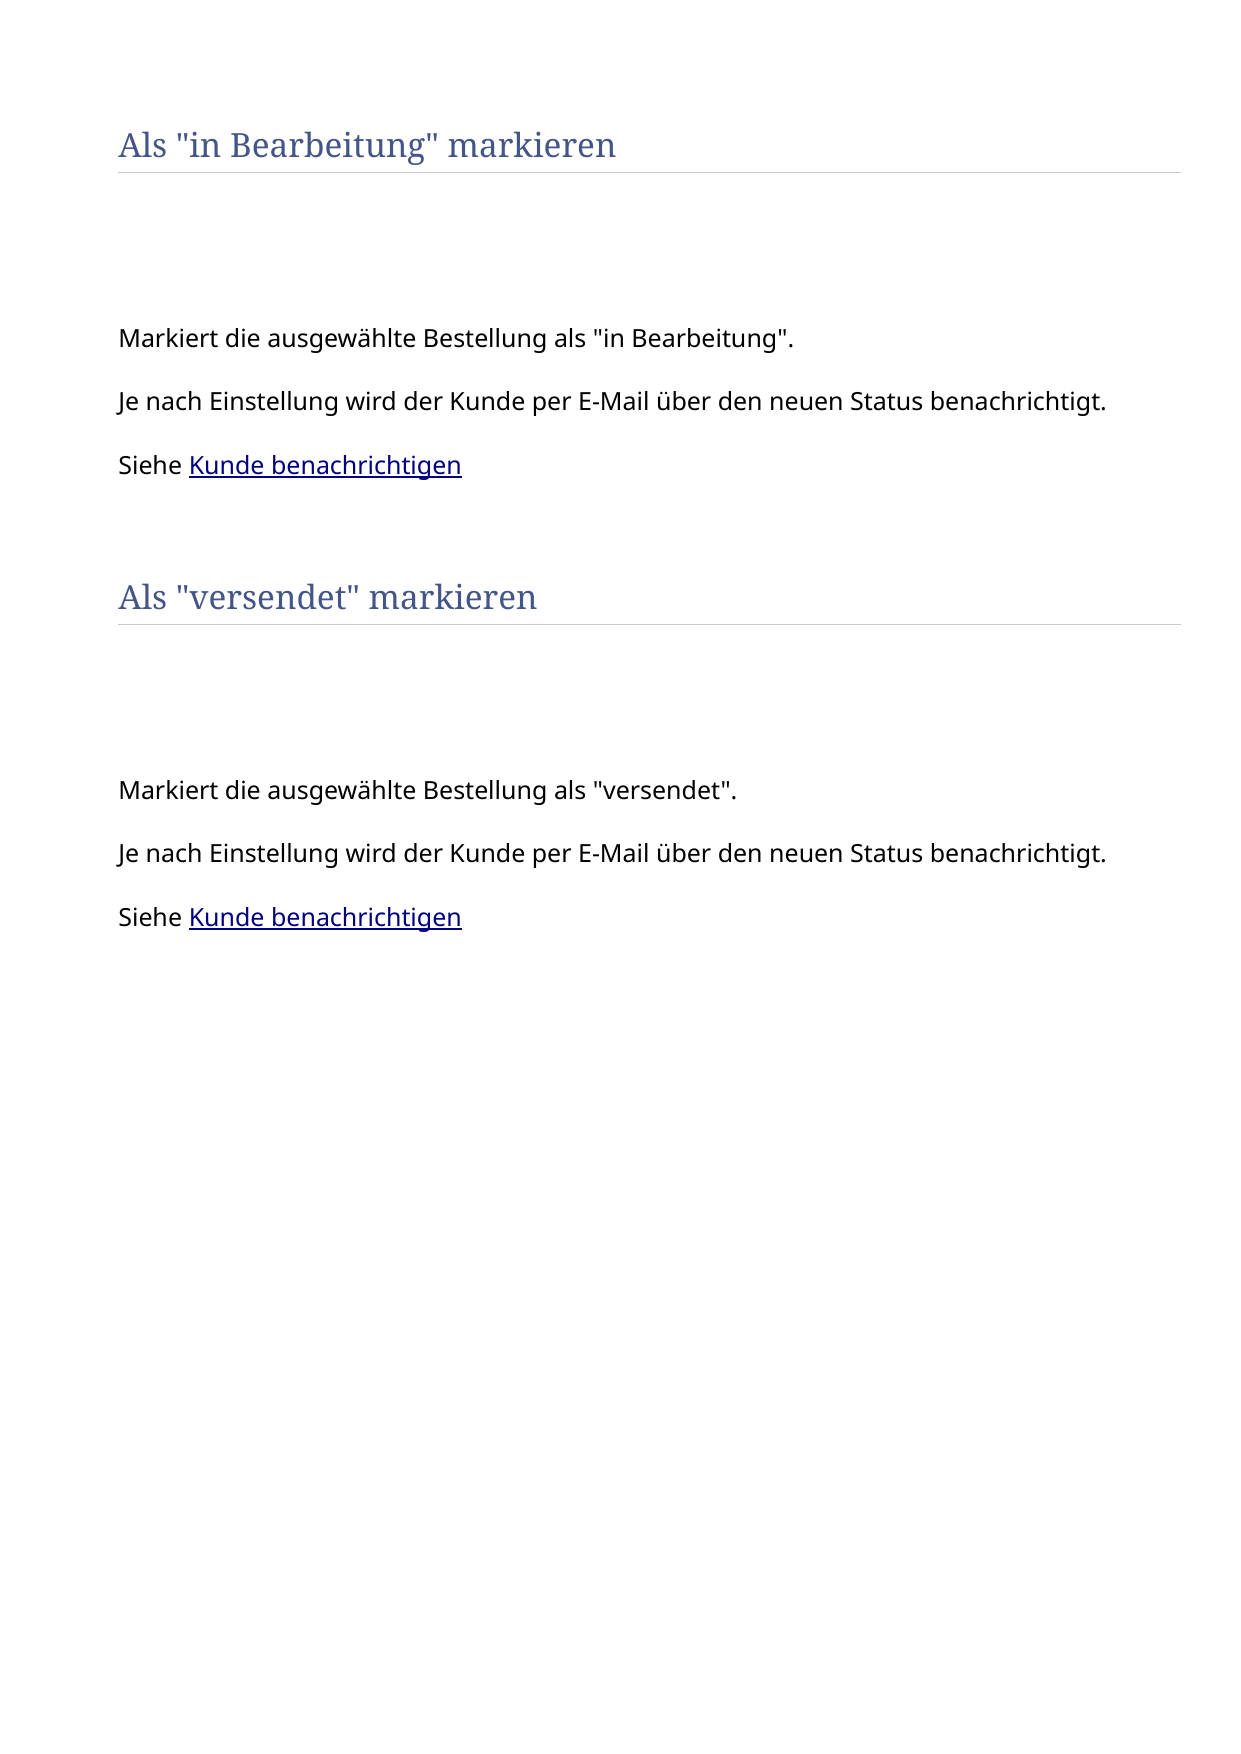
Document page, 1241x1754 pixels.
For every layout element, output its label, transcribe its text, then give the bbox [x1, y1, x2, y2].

subtitle Als "versendet" markieren [118, 574, 1181, 624]
text Markiert die ausgewählte Bestellung als "versendet". [118, 773, 1181, 807]
text Je nach Einstellung wird der Kunde per E-Mail über den neuen Status benachrichtigt. [118, 836, 1181, 870]
text Siehe Kunde benachrichtigen [118, 900, 1181, 934]
text Siehe Kunde benachrichtigen [118, 448, 1181, 482]
text Je nach Einstellung wird der Kunde per E-Mail über den neuen Status benachrichtigt. [118, 384, 1181, 418]
subtitle Als "in Bearbeitung" markieren [118, 122, 1181, 172]
text Markiert die ausgewählte Bestellung als "in Bearbeitung". [118, 321, 1181, 354]
